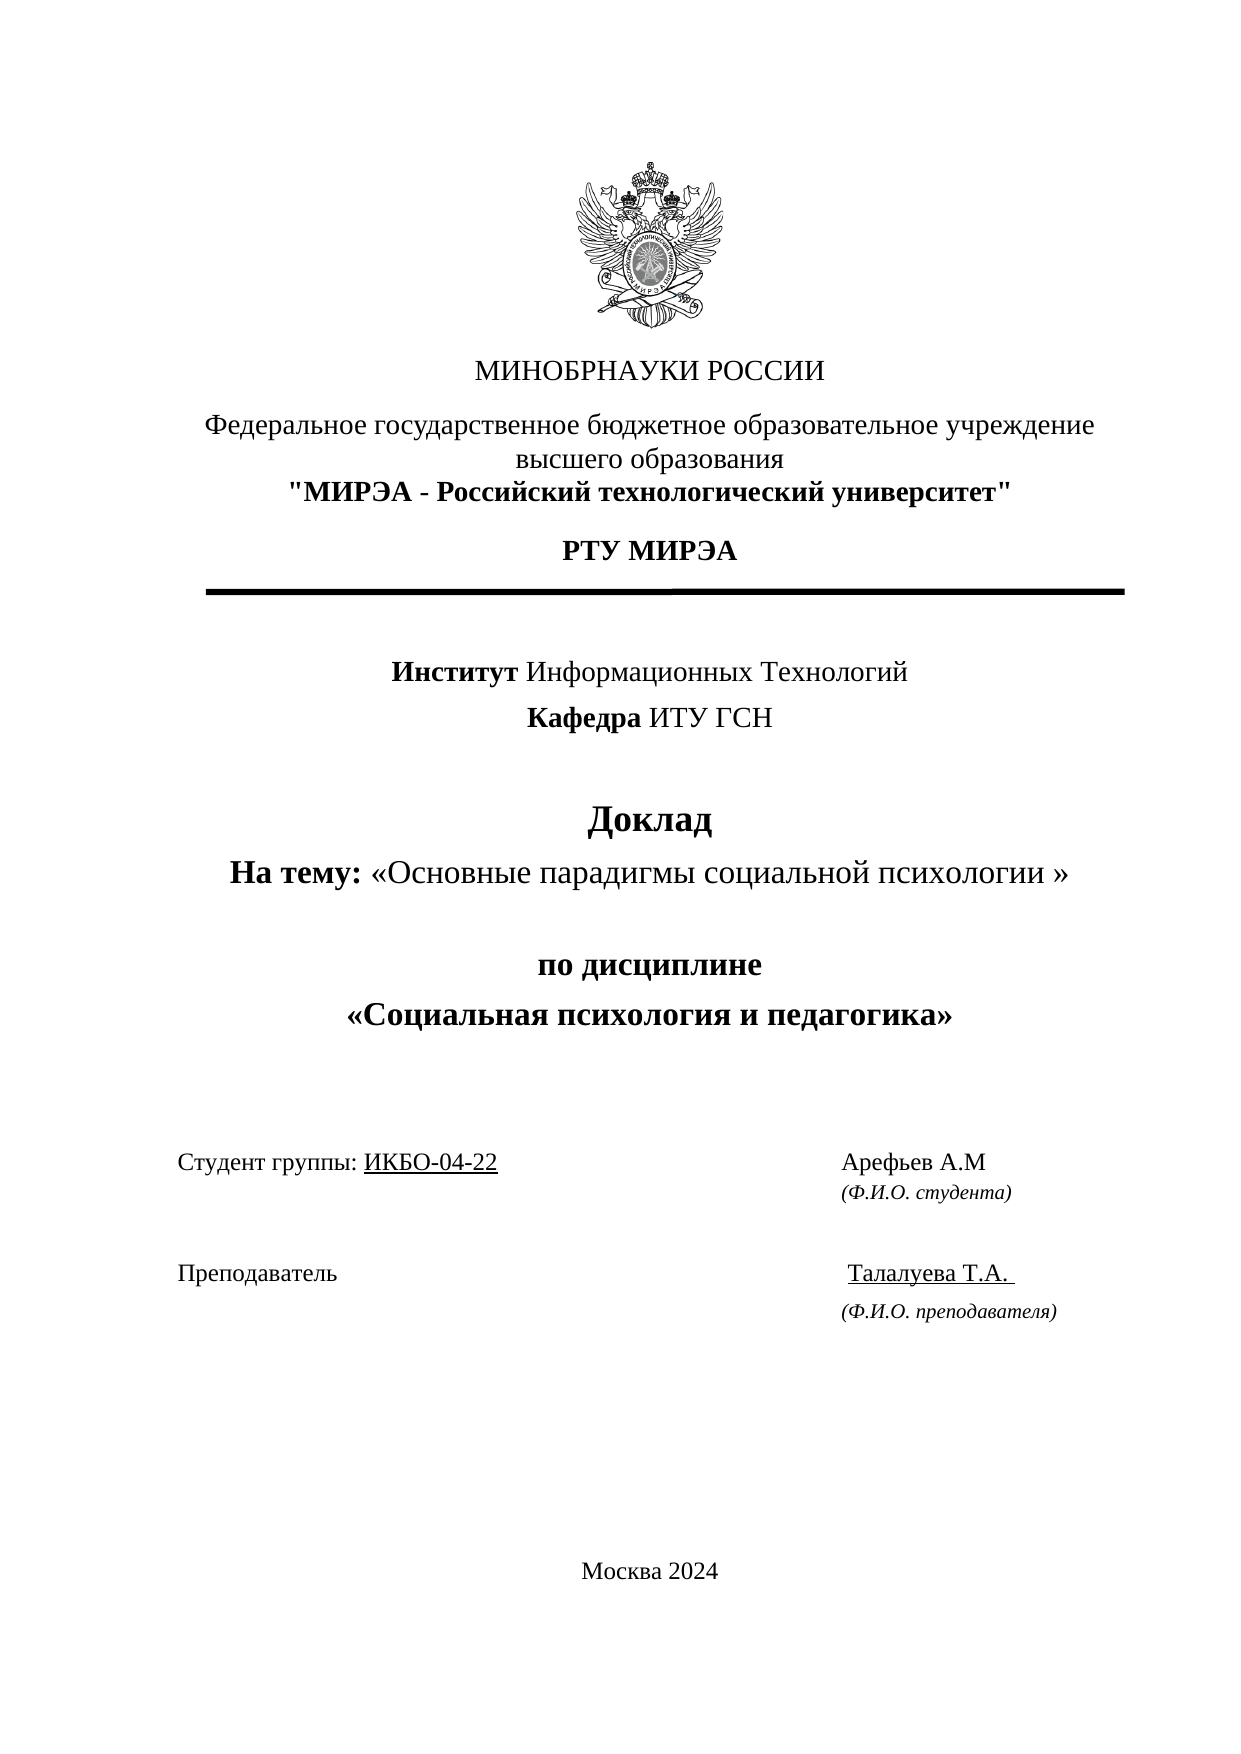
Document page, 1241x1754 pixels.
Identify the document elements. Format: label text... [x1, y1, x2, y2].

text Преподаватель Талалуева Т.А. [177, 1258, 1122, 1286]
text На тему: «Основные парадигмы социальной психологии » [177, 852, 1122, 891]
text Студент группы: ИКБО-04-22 Арефьев А.М (Ф.И.О. студента) [177, 1147, 1122, 1205]
table_header [521, 1422, 836, 1451]
text Москва 2024 [177, 1556, 1122, 1585]
text «Социальная психология и педагогика» [177, 995, 1122, 1033]
text по дисциплине [177, 944, 1122, 982]
subtitle Доклад [177, 797, 1122, 840]
text (Ф.И.О. преподавателя) [177, 1299, 1122, 1323]
table_cell Федеральное государственное бюджетное образовательное учреждение высшего образования "МИРЭА - Российский технологический университет" РТУ МИРЭА [150, 408, 1150, 654]
text Кафедра ИТУ ГСН [177, 700, 1122, 733]
table_header [166, 1422, 521, 1451]
table_header МИНОБРНАУКИ РОССИИ [150, 353, 1150, 407]
text Институт Информационных Технологий [177, 654, 1122, 687]
picture [576, 162, 724, 329]
table_header [836, 1422, 1133, 1451]
